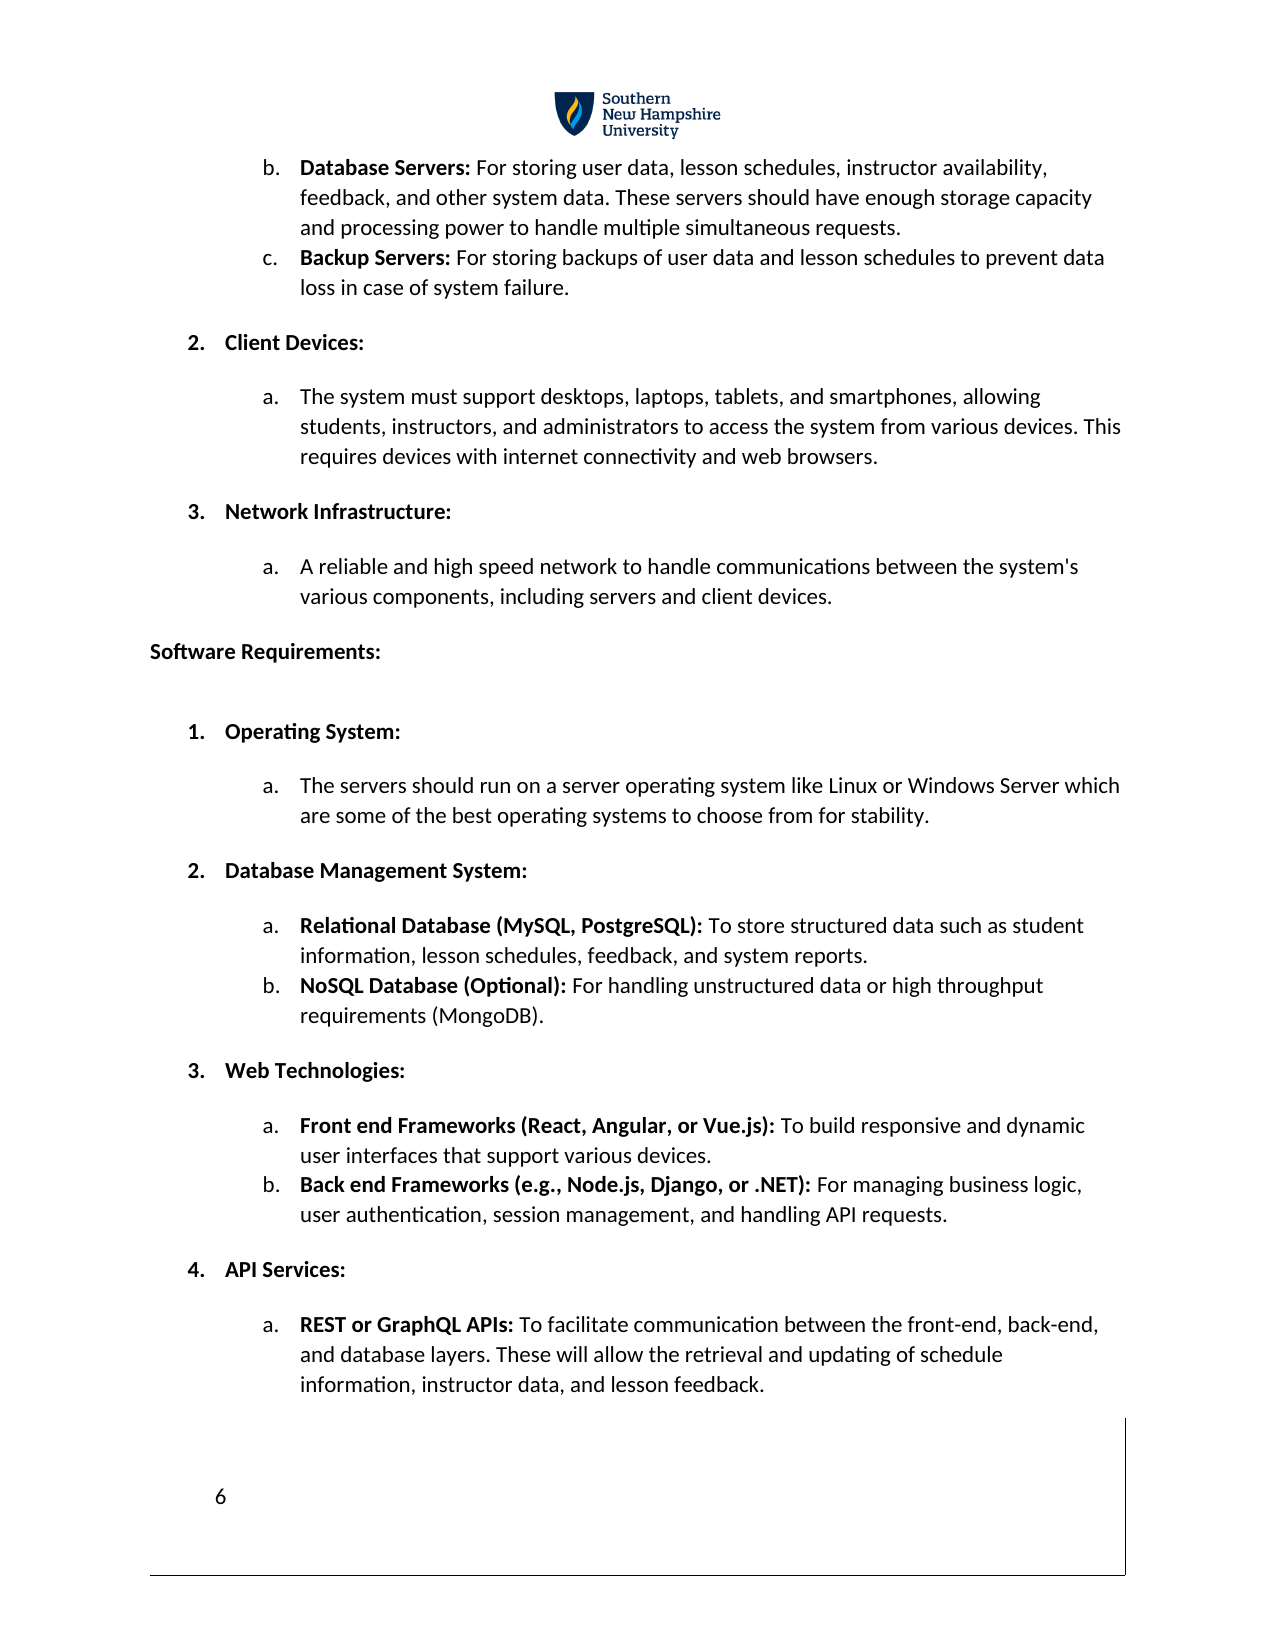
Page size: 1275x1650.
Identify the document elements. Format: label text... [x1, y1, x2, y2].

list REST or GraphQL APIs: To facilitate communication between the front-end, back-end, and database layers. These will allow the retrieval and updating of schedule information, instructor data, and lesson feedback. [262, 1310, 1125, 1398]
list A reliable and high speed network to handle communications between the system's various components, including servers and client devices. [262, 552, 1125, 610]
list Web Technologies: [187, 1056, 1125, 1084]
list Operating System: [187, 717, 1125, 745]
list Database Management System: [187, 856, 1125, 884]
list Backup Servers: For storing backups of user data and lesson schedules to prevent data loss in case of system failure. [262, 243, 1125, 301]
list API Services: [187, 1255, 1125, 1283]
list Client Devices: [187, 328, 1125, 356]
text Software Requirements: [150, 637, 1125, 665]
list Database Servers: For storing user data, lesson schedules, instructor availability, feedback, and other system data. These servers should have enough storage capacity and processing power to handle multiple simultaneous requests. [262, 153, 1125, 241]
list Front end Frameworks (React, Angular, or Vue.js): To build responsive and dynamic user interfaces that support various devices. [262, 1111, 1125, 1169]
list Back end Frameworks (e.g., Node.js, Django, or .NET): For managing business logic, user authentication, session management, and handling API requests. [262, 1171, 1125, 1228]
list NoSQL Database (Optional): For handling unstructured data or high throughput requirements (MongoDB). [262, 971, 1125, 1029]
list The system must support desktops, laptops, tablets, and smartphones, allowing students, instructors, and administrators to access the system from various devices. This requires devices with internet connectivity and web browsers. [262, 382, 1125, 470]
list Network Infrastructure: [187, 497, 1125, 525]
list Relational Database (MySQL, PostgreSQL): To store structured data such as student information, lesson schedules, feedback, and system reports. [262, 911, 1125, 969]
list The servers should run on a server operating system like Linux or Windows Server which are some of the best operating systems to choose from for stability. [262, 772, 1125, 829]
